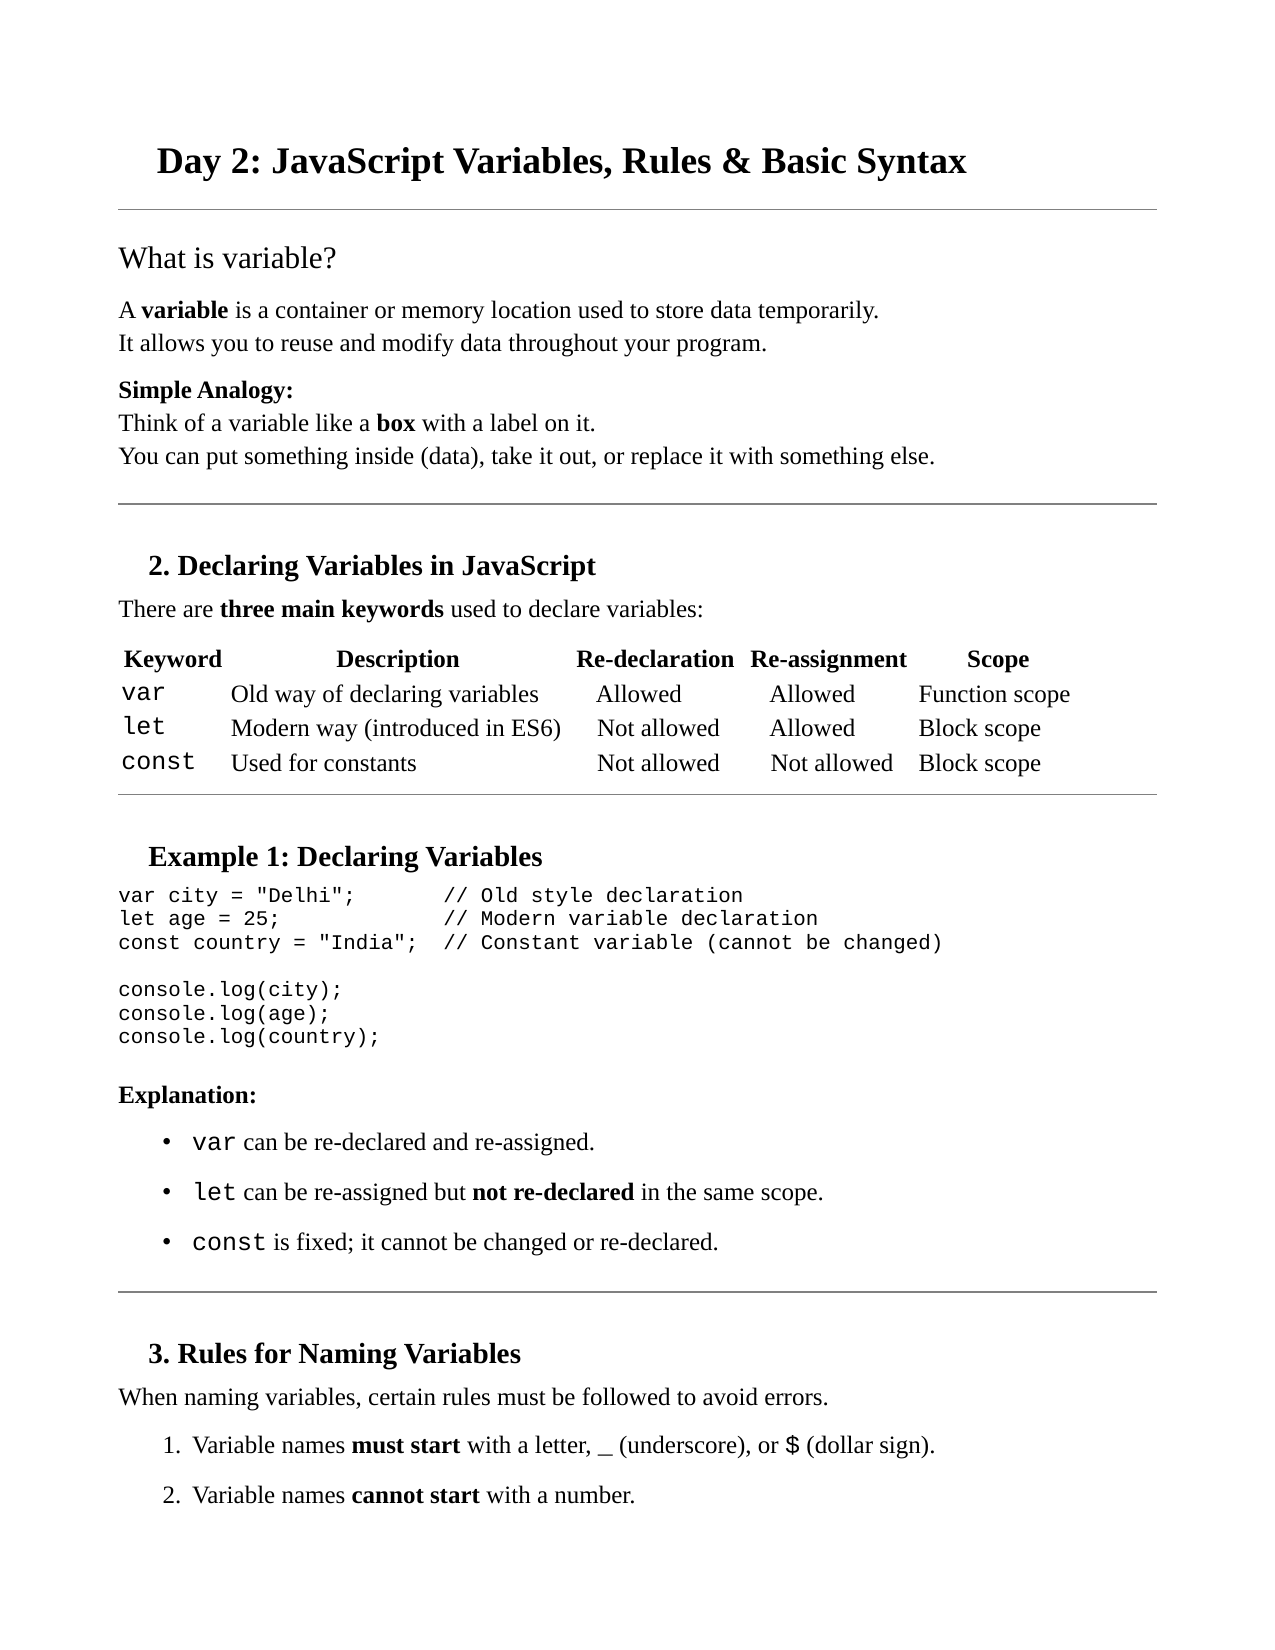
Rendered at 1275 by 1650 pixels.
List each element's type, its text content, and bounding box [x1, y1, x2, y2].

table_cell Block scope [915, 711, 1081, 745]
subtitle 📘 Example 1: Declaring Variables [118, 839, 1157, 872]
text console.log(age); [118, 1003, 1157, 1027]
text Simple Analogy: Think of a variable like a box with a label on it. You can put something inside (data), take it out, or replace it with something else. [118, 375, 1157, 470]
list const is fixed; it cannot be changed or re-declared. [162, 1227, 1157, 1258]
table_header Keyword [118, 641, 228, 676]
list let can be re-assigned but not re-declared in the same scope. [162, 1177, 1157, 1208]
subtitle 🧠 Day 2: JavaScript Variables, Rules & Basic Syntax [118, 139, 1157, 182]
table_cell Modern way (introduced in ES6) [228, 711, 568, 745]
list Variable names cannot start with a number. [162, 1480, 1157, 1508]
table_cell ❌ Not allowed [568, 711, 742, 745]
text There are three main keywords used to declare variables: [118, 594, 1157, 623]
table_cell const [118, 745, 228, 780]
table_header Re-assignment [742, 641, 915, 676]
table_cell Block scope [915, 745, 1081, 780]
text let age = 25; // Modern variable declaration [118, 908, 1157, 932]
table_cell Function scope [915, 676, 1081, 711]
table_cell Old way of declaring variables [228, 676, 568, 711]
table_cell let [118, 711, 228, 745]
text var city = "Delhi"; // Old style declaration [118, 885, 1157, 908]
text const country = "India"; // Constant variable (cannot be changed) [118, 932, 1157, 956]
text Explanation: [118, 1080, 1157, 1108]
table_cell Used for constants [228, 745, 568, 780]
table_header Scope [915, 641, 1081, 676]
table_cell ✅ Allowed [742, 711, 915, 745]
table_cell ❌ Not allowed [742, 745, 915, 780]
table_header Description [228, 641, 568, 676]
subtitle 🔹 3. Rules for Naming Variables [118, 1336, 1157, 1370]
list var can be re-declared and re-assigned. [162, 1127, 1157, 1158]
table_header Re-declaration [568, 641, 742, 676]
table_cell var [118, 676, 228, 711]
text When naming variables, certain rules must be followed to avoid errors. [118, 1382, 1157, 1411]
list Variable names must start with a letter, _ (underscore), or $ (dollar sign). [162, 1430, 1157, 1461]
table_cell ✅ Allowed [742, 676, 915, 711]
text console.log(city); [118, 979, 1157, 1003]
text What is variable? [118, 239, 1157, 275]
text console.log(country); [118, 1027, 1157, 1050]
table_cell ✅ Allowed [568, 676, 742, 711]
subtitle 🔹 2. Declaring Variables in JavaScript [118, 548, 1157, 581]
table_cell ❌ Not allowed [568, 745, 742, 780]
text A variable is a container or memory location used to store data temporarily. It allows you to reuse and modify data throughout your program. [118, 295, 1157, 356]
